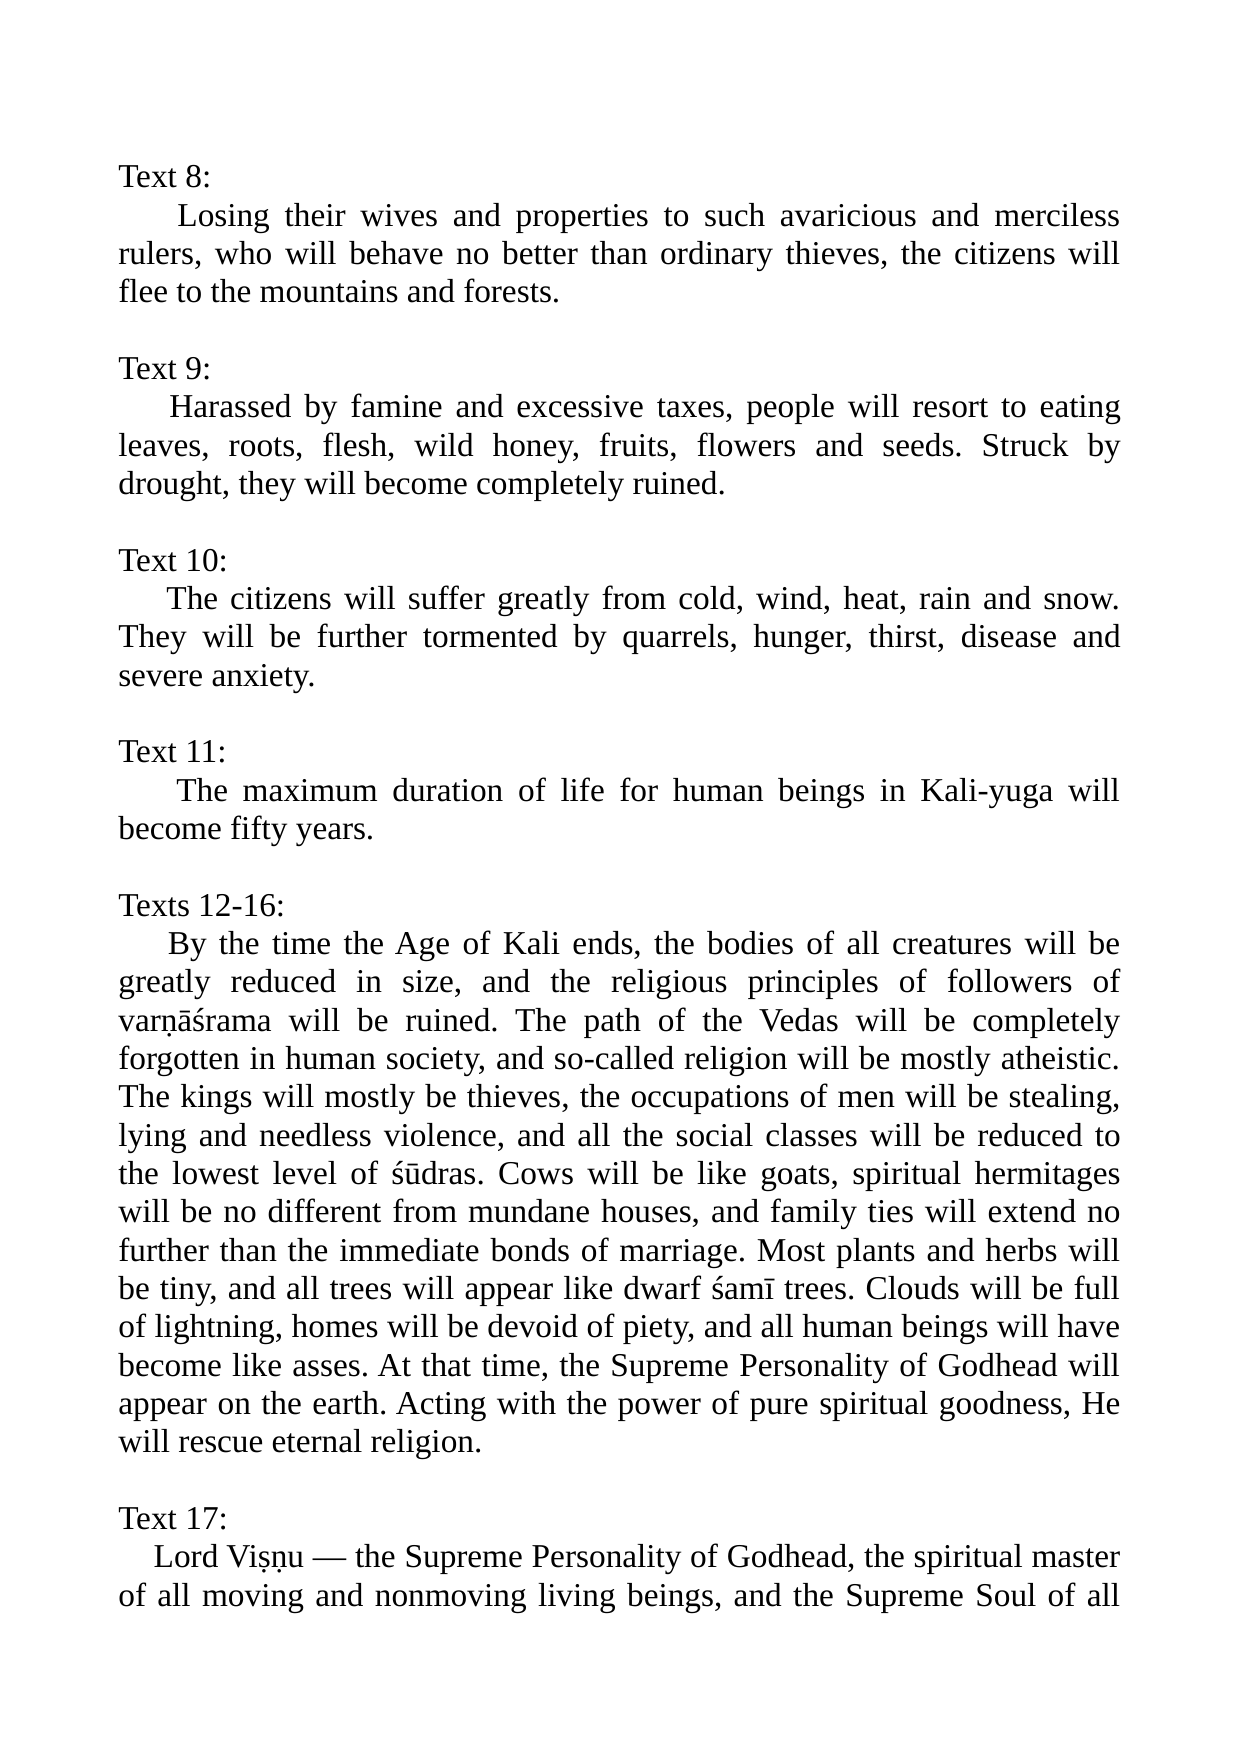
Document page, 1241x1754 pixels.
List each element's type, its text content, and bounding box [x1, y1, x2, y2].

text Text 8: [118, 156, 1122, 195]
text Text 9: [118, 348, 1122, 386]
text The citizens will suffer greatly from cold, wind, heat, rain and snow. They will be further tormented by quarrels, hunger, thirst, disease and severe anxiety. [118, 578, 1122, 693]
text Losing their wives and properties to such avaricious and merciless rulers, who will behave no better than ordinary thieves, the citizens will flee to the mountains and forests. [118, 195, 1122, 310]
text By the time the Age of Kali ends, the bodies of all creatures will be greatly reduced in size, and the religious principles of followers of varṇāśrama will be ruined. The path of the Vedas will be completely forgotten in human society, and so-called religion will be mostly atheistic. The kings will mostly be thieves, the occupations of men will be stealing, lying and needless violence, and all the social classes will be reduced to the lowest level of śūdras. Cows will be like goats, spiritual hermitages will be no different from mundane houses, and family ties will extend no further than the immediate bonds of marriage. Most plants and herbs will be tiny, and all trees will appear like dwarf śamī trees. Clouds will be full of lightning, homes will be devoid of piety, and all human beings will have become like asses. At that time, the Supreme Personality of Godhead will appear on the earth. Acting with the power of pure spiritual goodness, He will rescue eternal religion. [118, 923, 1122, 1460]
text Text 10: [118, 540, 1122, 578]
text Text 11: [118, 731, 1122, 770]
text Texts 12-16: [118, 885, 1122, 923]
text Harassed by famine and excessive taxes, people will resort to eating leaves, roots, flesh, wild honey, fruits, flowers and seeds. Struck by drought, they will become completely ruined. [118, 386, 1122, 501]
text Text 17: [118, 1498, 1122, 1536]
text The maximum duration of life for human beings in Kali-yuga will become fifty years. [118, 770, 1122, 846]
text Lord Viṣṇu — the Supreme Personality of Godhead, the spiritual master of all moving and nonmoving living beings, and the Supreme Soul of all [118, 1536, 1122, 1613]
